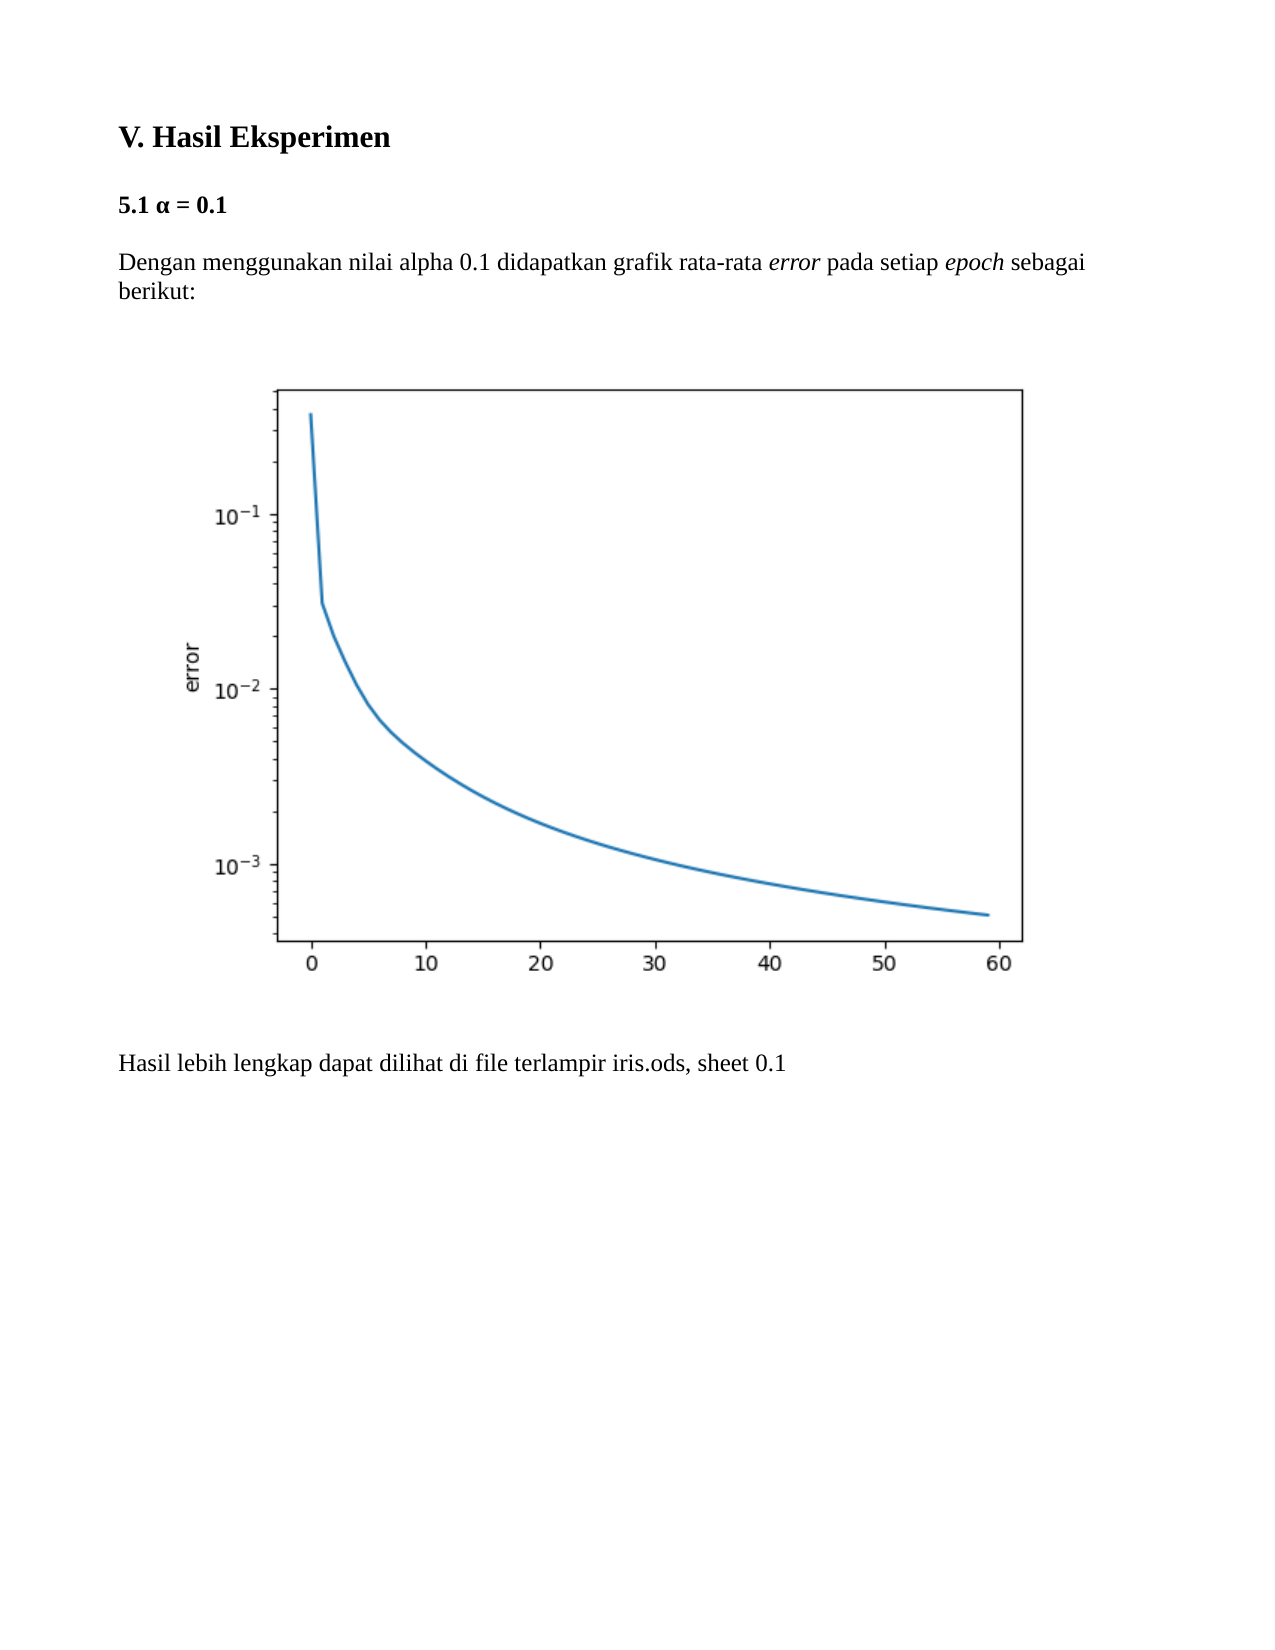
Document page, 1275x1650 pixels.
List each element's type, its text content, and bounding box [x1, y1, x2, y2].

text 5.1 α = 0.1 [118, 190, 1157, 219]
text Hasil lebih lengkap dapat dilihat di file terlampir iris.ods, sheet 0.1 [118, 1048, 1157, 1076]
text Dengan menggunakan nilai alpha 0.1 didapatkan grafik rata-rata error pada setiap epoch sebagai berikut: [118, 247, 1157, 305]
text V. Hasil Eksperimen [118, 118, 1157, 154]
picture [157, 305, 1118, 1019]
